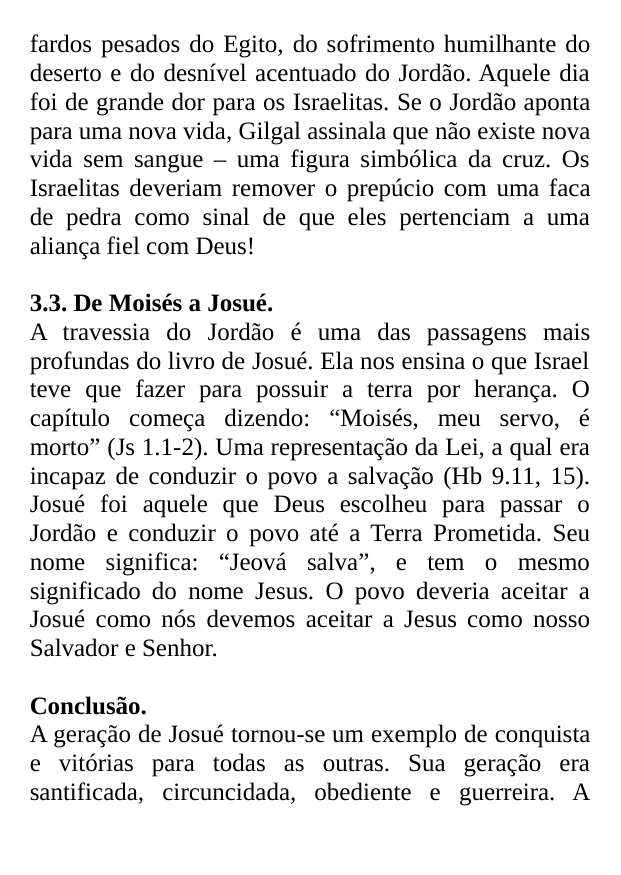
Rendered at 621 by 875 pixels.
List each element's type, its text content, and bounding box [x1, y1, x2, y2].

text Conclusão. [29, 691, 591, 719]
text A travessia do Jordão é uma das passagens mais profundas do livro de Josué. Ela nos ensina o que Israel teve que fazer para possuir a terra por herança. O capítulo começa dizendo: “Moisés, meu servo, é morto” (Js 1.1-2). Uma representação da Lei, a qual era incapaz de conduzir o povo a salvação (Hb 9.11, 15). Josué foi aquele que Deus escolheu para passar o Jordão e conduzir o povo até a Terra Prometida. Seu nome significa: “Jeová salva”, e tem o mesmo significado do nome Jesus. O povo deveria aceitar a Josué como nós devemos aceitar a Jesus como nosso Salvador e Senhor. [29, 317, 591, 662]
text 3.3. De Moisés a Josué. [29, 288, 591, 317]
text fardos pesados do Egito, do sofrimento humilhante do deserto e do desnível acentuado do Jordão. Aquele dia foi de grande dor para os Israelitas. Se o Jordão aponta para uma nova vida, Gilgal assinala que não existe nova vida sem sangue – uma figura simbólica da cruz. Os Israelitas deveriam remover o prepúcio com uma faca de pedra como sinal de que eles pertenciam a uma aliança fiel com Deus! [29, 29, 591, 259]
text A geração de Josué tornou-se um exemplo de conquista e vitórias para todas as outras. Sua geração era santificada, circuncidada, obediente e guerreira. A [29, 719, 591, 806]
